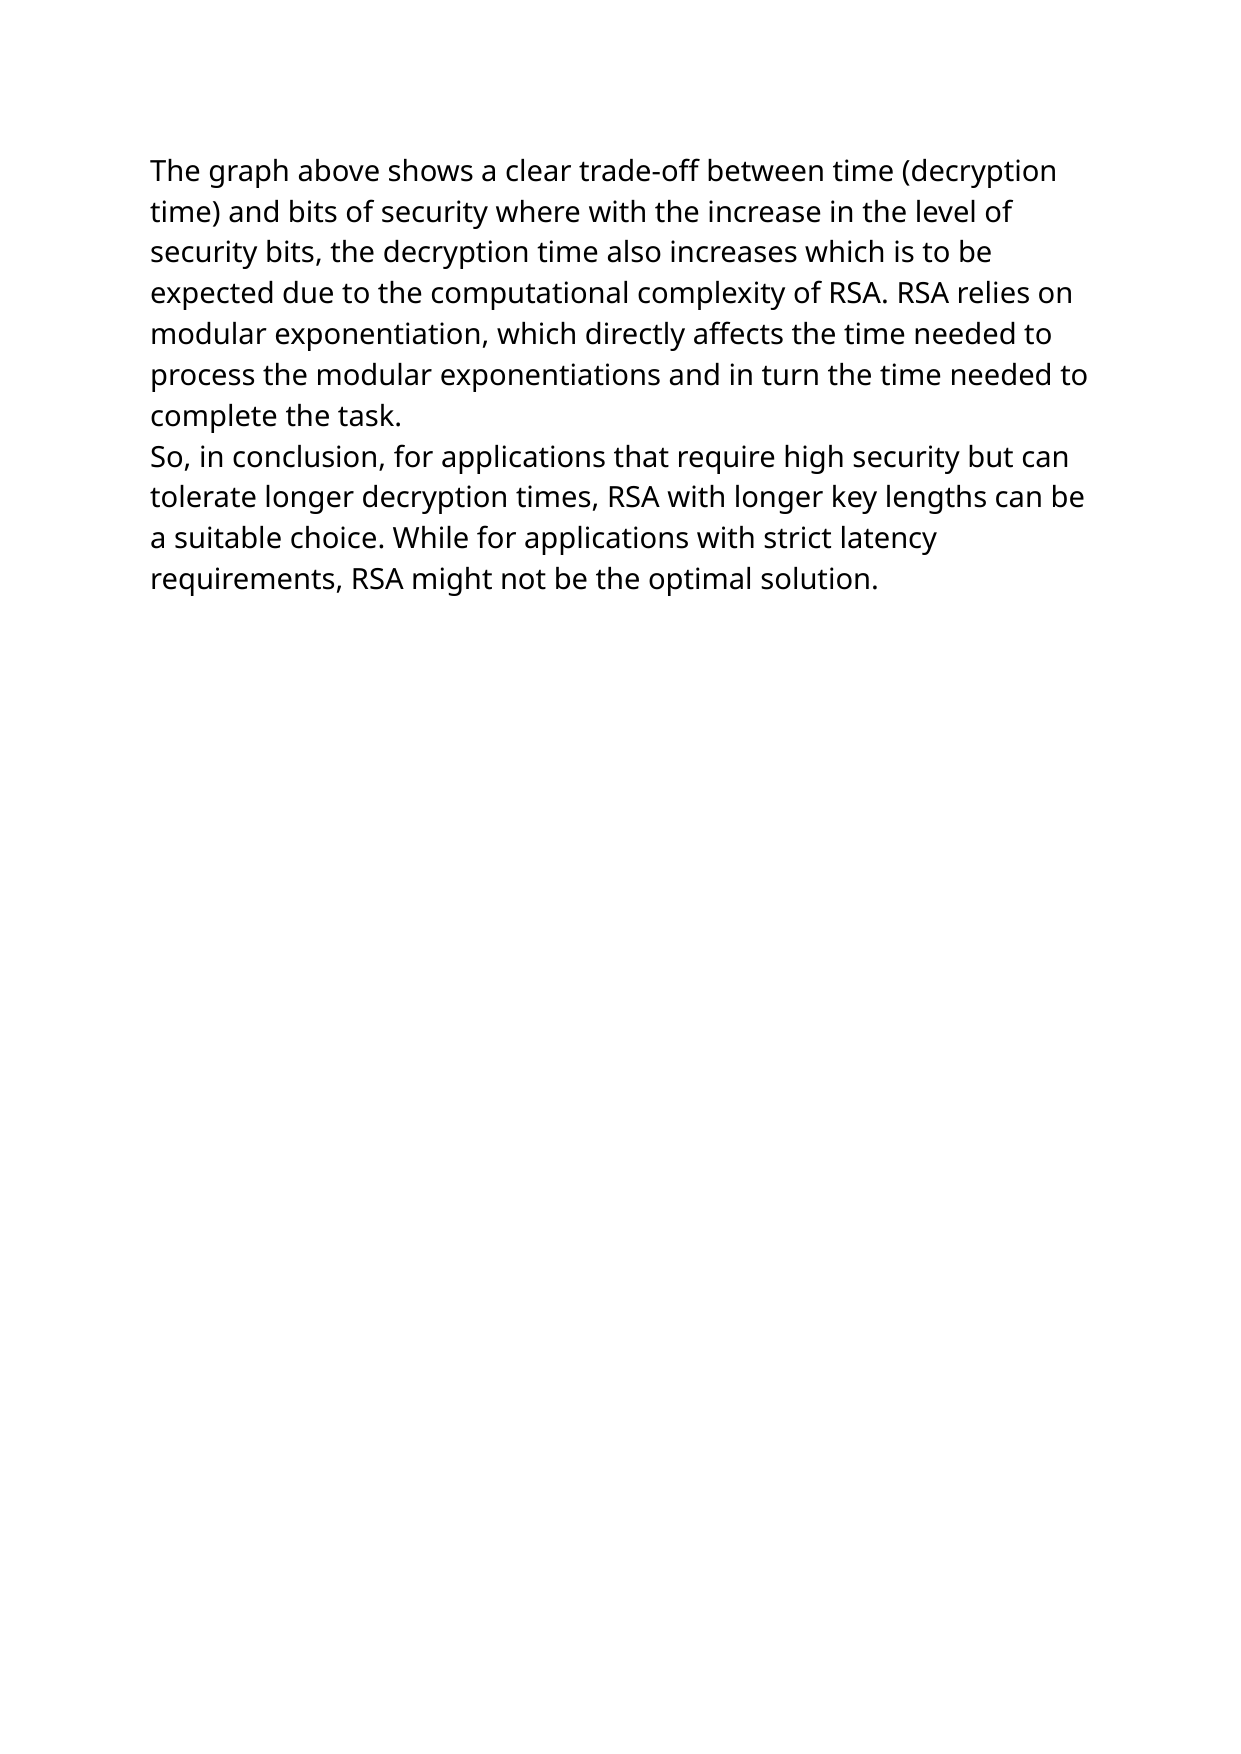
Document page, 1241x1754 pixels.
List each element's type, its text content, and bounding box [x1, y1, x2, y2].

text So, in conclusion, for applications that require high security but can tolerate longer decryption times, RSA with longer key lengths can be a suitable choice. While for applications with strict latency requirements, RSA might not be the optimal solution. [150, 436, 1090, 598]
text The graph above shows a clear trade-off between time (decryption time) and bits of security where with the increase in the level of security bits, the decryption time also increases which is to be expected due to the computational complexity of RSA. RSA relies on modular exponentiation, which directly affects the time needed to process the modular exponentiations and in turn the time needed to complete the task. [150, 150, 1090, 435]
